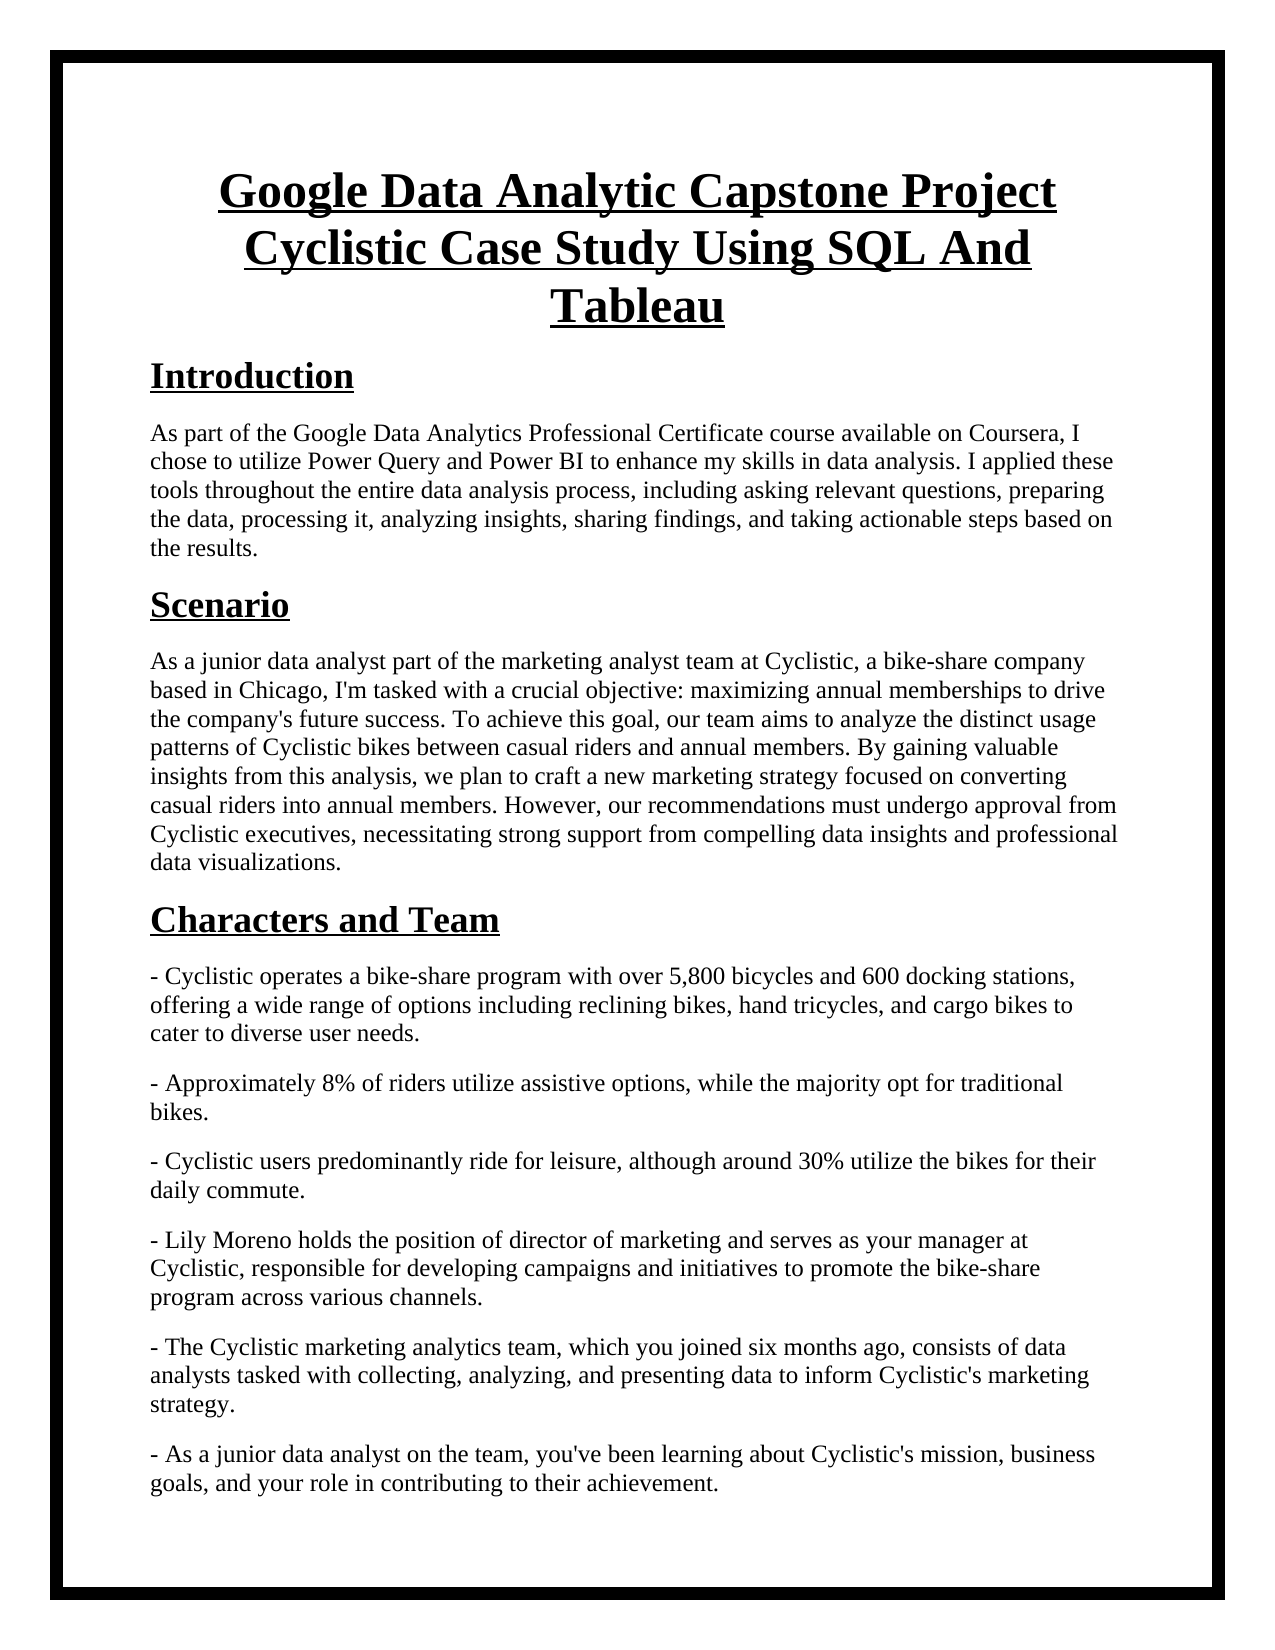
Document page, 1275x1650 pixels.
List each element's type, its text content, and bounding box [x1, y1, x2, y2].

text - Cyclistic users predominantly ride for leisure, although around 30% utilize the bikes for their daily commute. [150, 1146, 1125, 1204]
text - The Cyclistic marketing analytics team, which you joined six months ago, consists of data analysts tasked with collecting, analyzing, and presenting data to inform Cyclistic's marketing strategy. [150, 1332, 1125, 1418]
text As a junior data analyst part of the marketing analyst team at Cyclistic, a bike-share company based in Chicago, I'm tasked with a crucial objective: maximizing annual memberships to drive the company's future success. To achieve this goal, our team aims to analyze the distinct usage patterns of Cyclistic bikes between casual riders and annual members. By gaining valuable insights from this analysis, we plan to craft a new marketing strategy focused on converting casual riders into annual members. However, our recommendations must undergo approval from Cyclistic executives, necessitating strong support from compelling data insights and professional data visualizations. [150, 646, 1125, 876]
text Google Data Analytic Capstone Project Cyclistic Case Study Using SQL And Tableau [150, 160, 1125, 333]
text Scenario [150, 582, 1125, 625]
text - Cyclistic operates a bike-share program with over 5,800 bicycles and 600 docking stations, offering a wide range of options including reclining bikes, hand tricycles, and cargo bikes to cater to diverse user needs. [150, 961, 1125, 1047]
text - Approximately 8% of riders utilize assistive options, while the majority opt for traditional bikes. [150, 1068, 1125, 1126]
text As part of the Google Data Analytics Professional Certificate course available on Coursera, I chose to utilize Power Query and Power BI to enhance my skills in data analysis. I applied these tools throughout the entire data analysis process, including asking relevant questions, preparing the data, processing it, analyzing insights, sharing findings, and taking actionable steps based on the results. [150, 418, 1125, 561]
text - Lily Moreno holds the position of director of marketing and serves as your manager at Cyclistic, responsible for developing campaigns and initiatives to promote the bike-share program across various channels. [150, 1225, 1125, 1311]
text Characters and Team [150, 897, 1125, 940]
text Introduction [150, 354, 1125, 397]
text - As a junior data analyst on the team, you've been learning about Cyclistic's mission, business goals, and your role in contributing to their achievement. [150, 1439, 1125, 1496]
